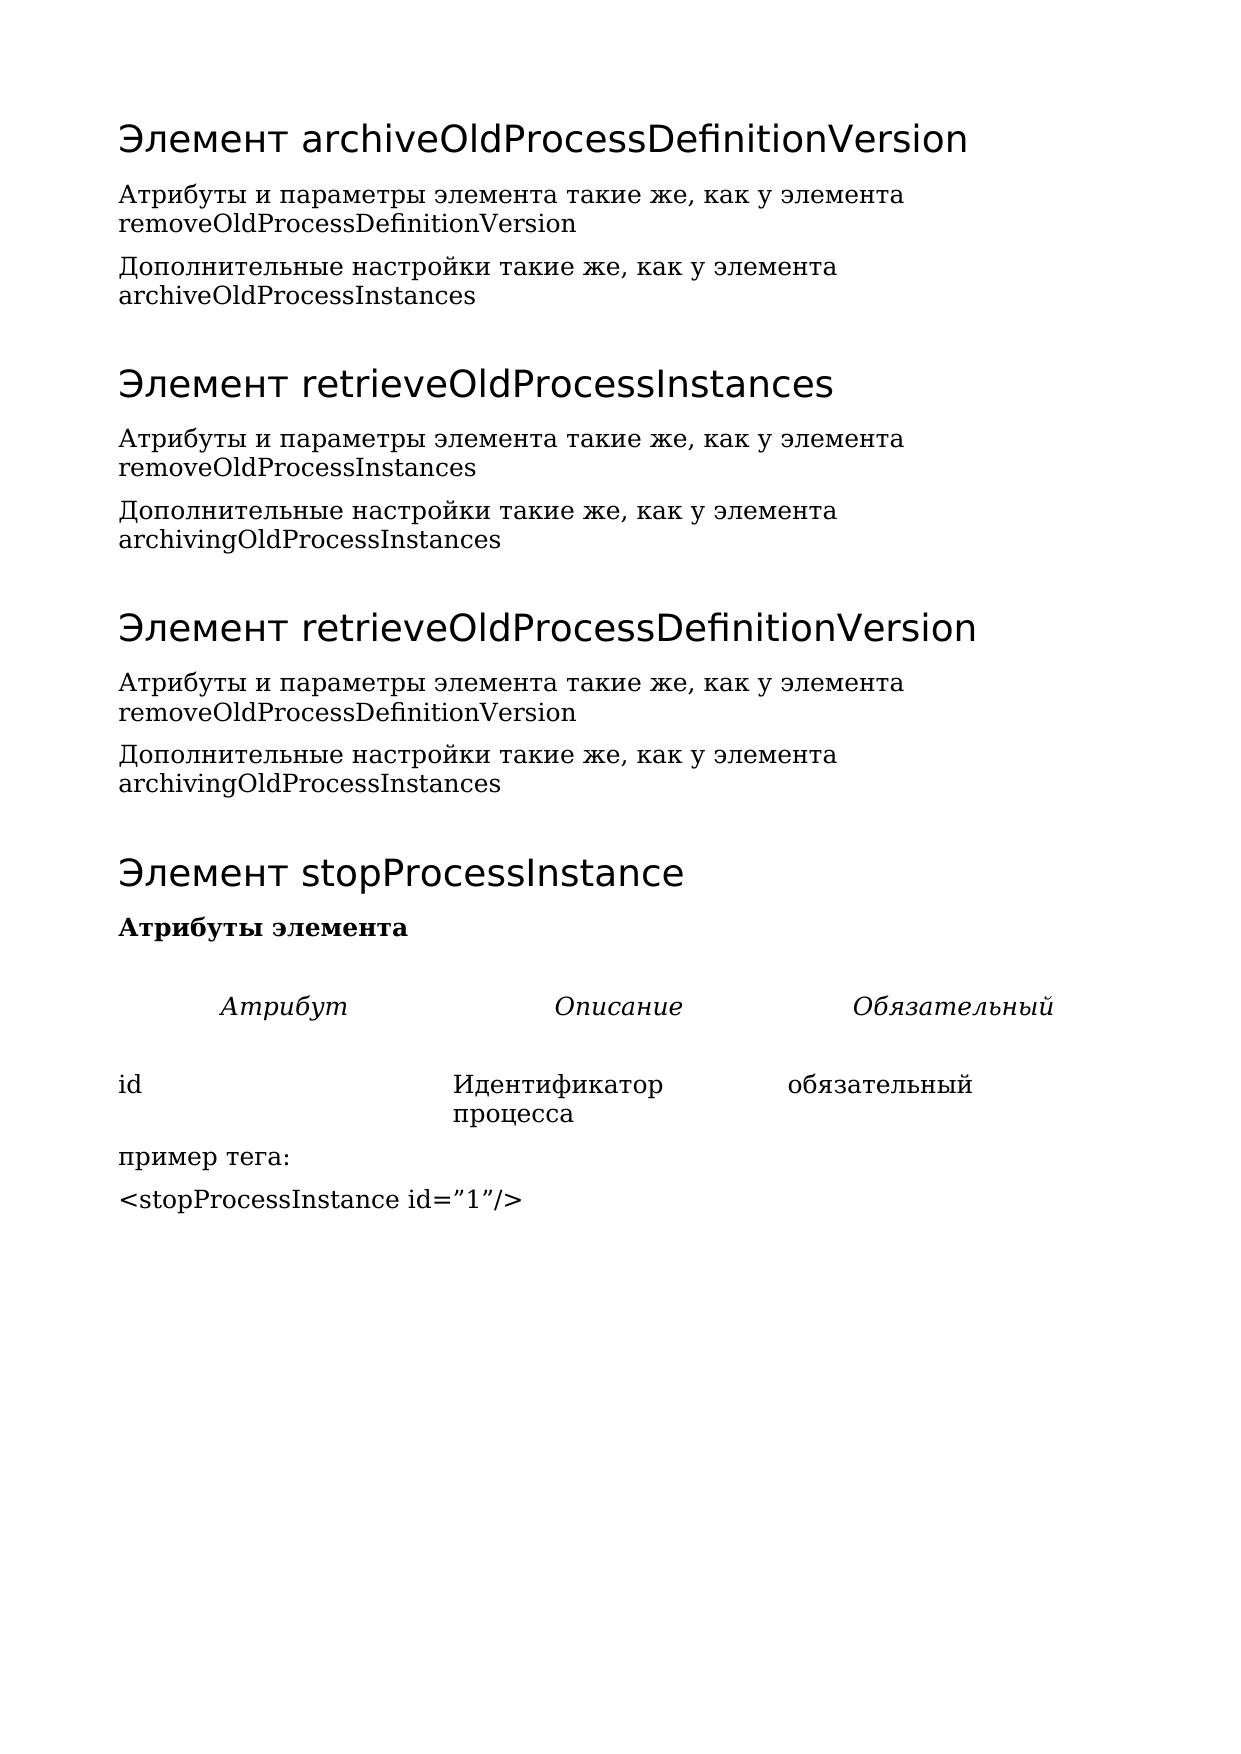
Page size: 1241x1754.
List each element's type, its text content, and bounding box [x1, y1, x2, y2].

subtitle Элемент retrieveOldProcessInstances [118, 362, 1122, 406]
text <stopProcessInstance id=”1”/> [118, 1185, 1122, 1214]
text Дополнительные настройки такие же, как у элемента archivingOldProcessInstances [118, 740, 1122, 799]
table_header Обязательный [788, 950, 1122, 1064]
text Атрибуты и параметры элемента такие же, как у элемента removeOldProcessInstances [118, 424, 1122, 482]
text Дополнительные настройки такие же, как у элемента archivingOldProcessInstances [118, 496, 1122, 554]
text Атрибуты и параметры элемента такие же, как у элемента removeOldProcessDefinitionVersion [118, 668, 1122, 727]
subtitle Элемент retrieveOldProcessDefinitionVersion [118, 607, 1122, 651]
table_cell Идентификатор процесса [453, 1064, 787, 1136]
subtitle Элемент archiveOldProcessDefinitionVersion [118, 118, 1122, 162]
subtitle Элемент stopProcessInstance [118, 851, 1122, 895]
table_header Описание [453, 950, 787, 1064]
table_cell обязательный [788, 1064, 1122, 1136]
table_header Атрибут [118, 950, 453, 1064]
text пример тега: [118, 1142, 1122, 1171]
text Атрибуты и параметры элемента такие же, как у элемента removeOldProcessDefinitionVersion [118, 180, 1122, 238]
table_cell id [118, 1064, 453, 1136]
table_header Атрибуты элемента [118, 907, 1122, 950]
text Дополнительные настройки такие же, как у элемента archiveOldProcessInstances [118, 252, 1122, 310]
